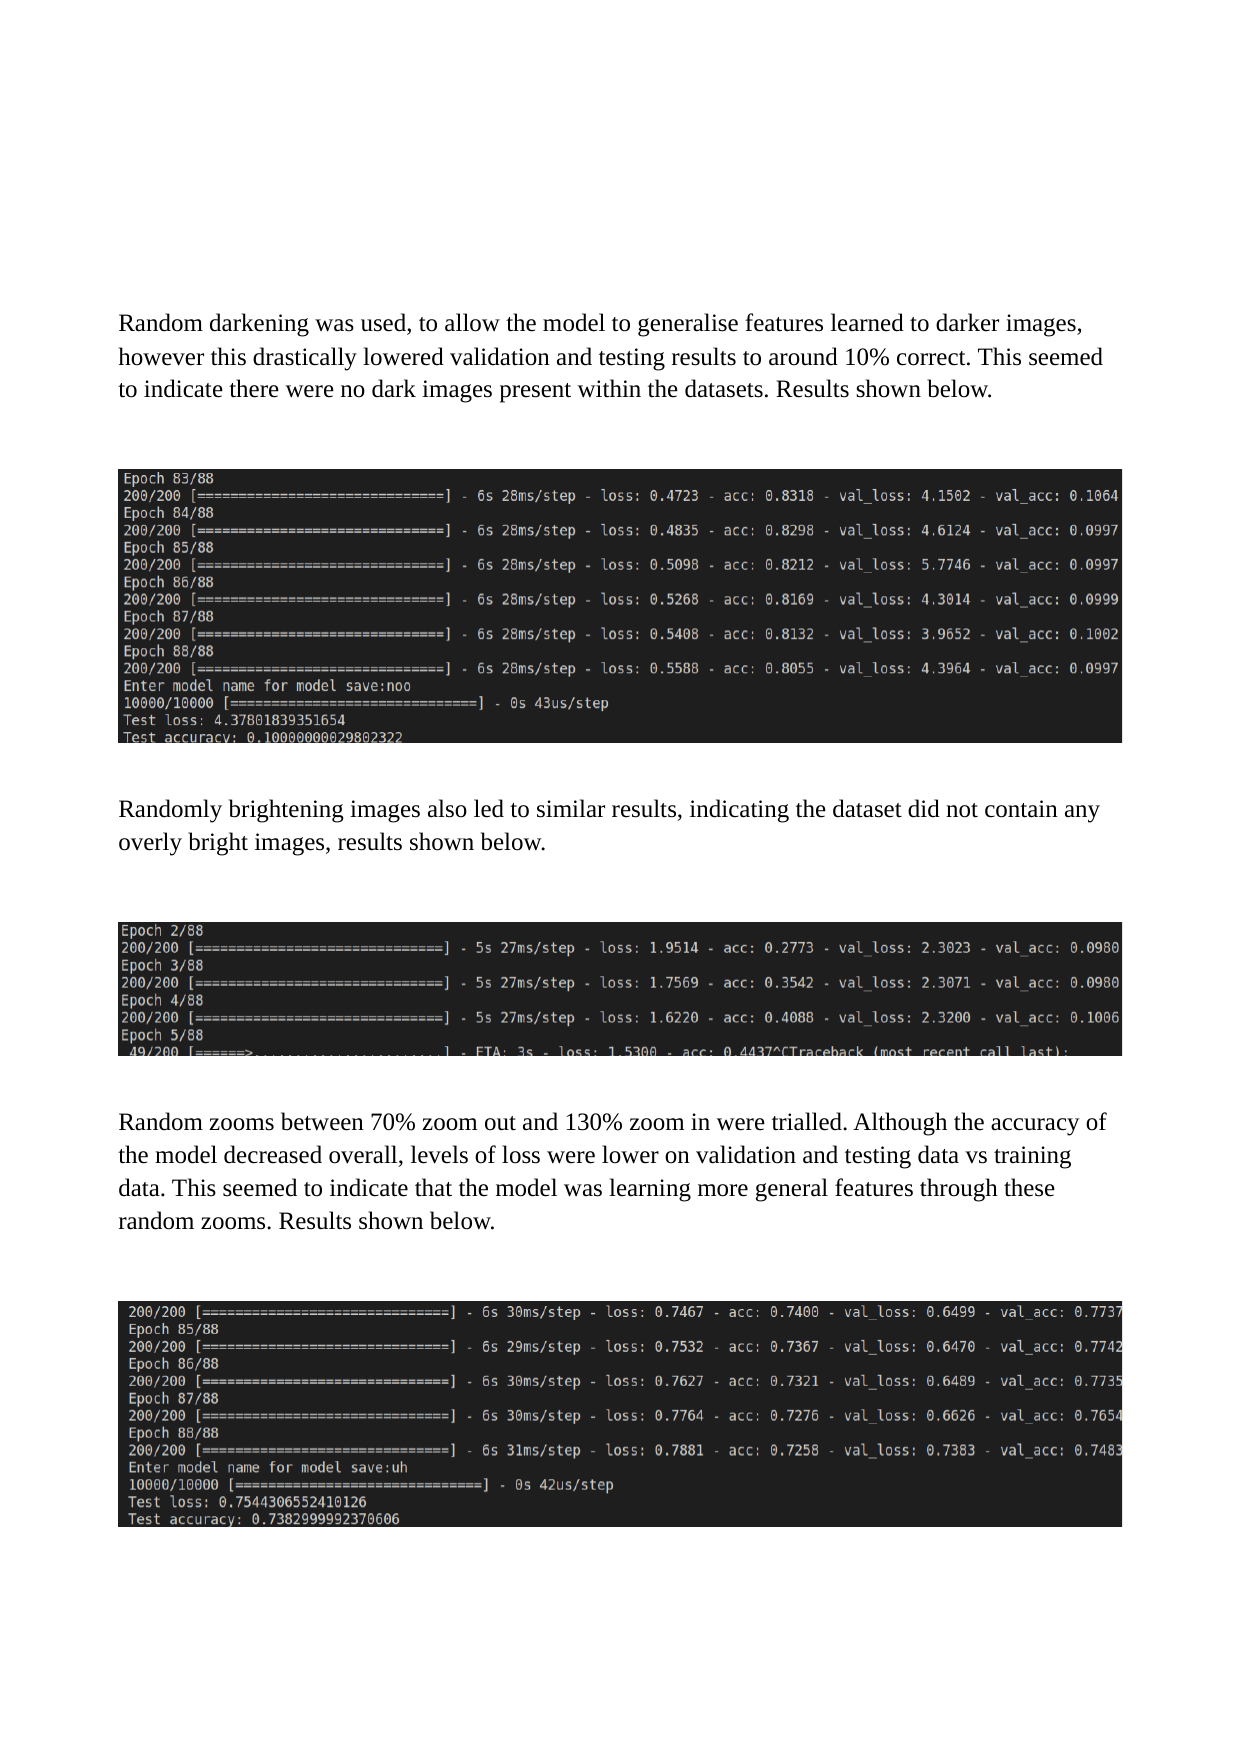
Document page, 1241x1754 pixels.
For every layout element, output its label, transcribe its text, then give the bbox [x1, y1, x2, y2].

text Randomly brightening images also led to similar results, indicating the dataset did not contain any overly bright images, results shown below. [118, 794, 1122, 856]
picture [118, 469, 1123, 743]
text Random zooms between 70% zoom out and 130% zoom in were trialled. Although the accuracy of the model decreased overall, levels of loss were lower on validation and testing data vs training data. This seemed to indicate that the model was learning more general features through these random zooms. Results shown below. [118, 1107, 1122, 1235]
picture [118, 1301, 1123, 1527]
picture [118, 922, 1123, 1056]
text Random darkening was used, to allow the model to generalise features learned to darker images, however this drastically lowered validation and testing results to around 10% correct. This seemed to indicate there were no dark images present within the datasets. Results shown below. [118, 308, 1122, 403]
